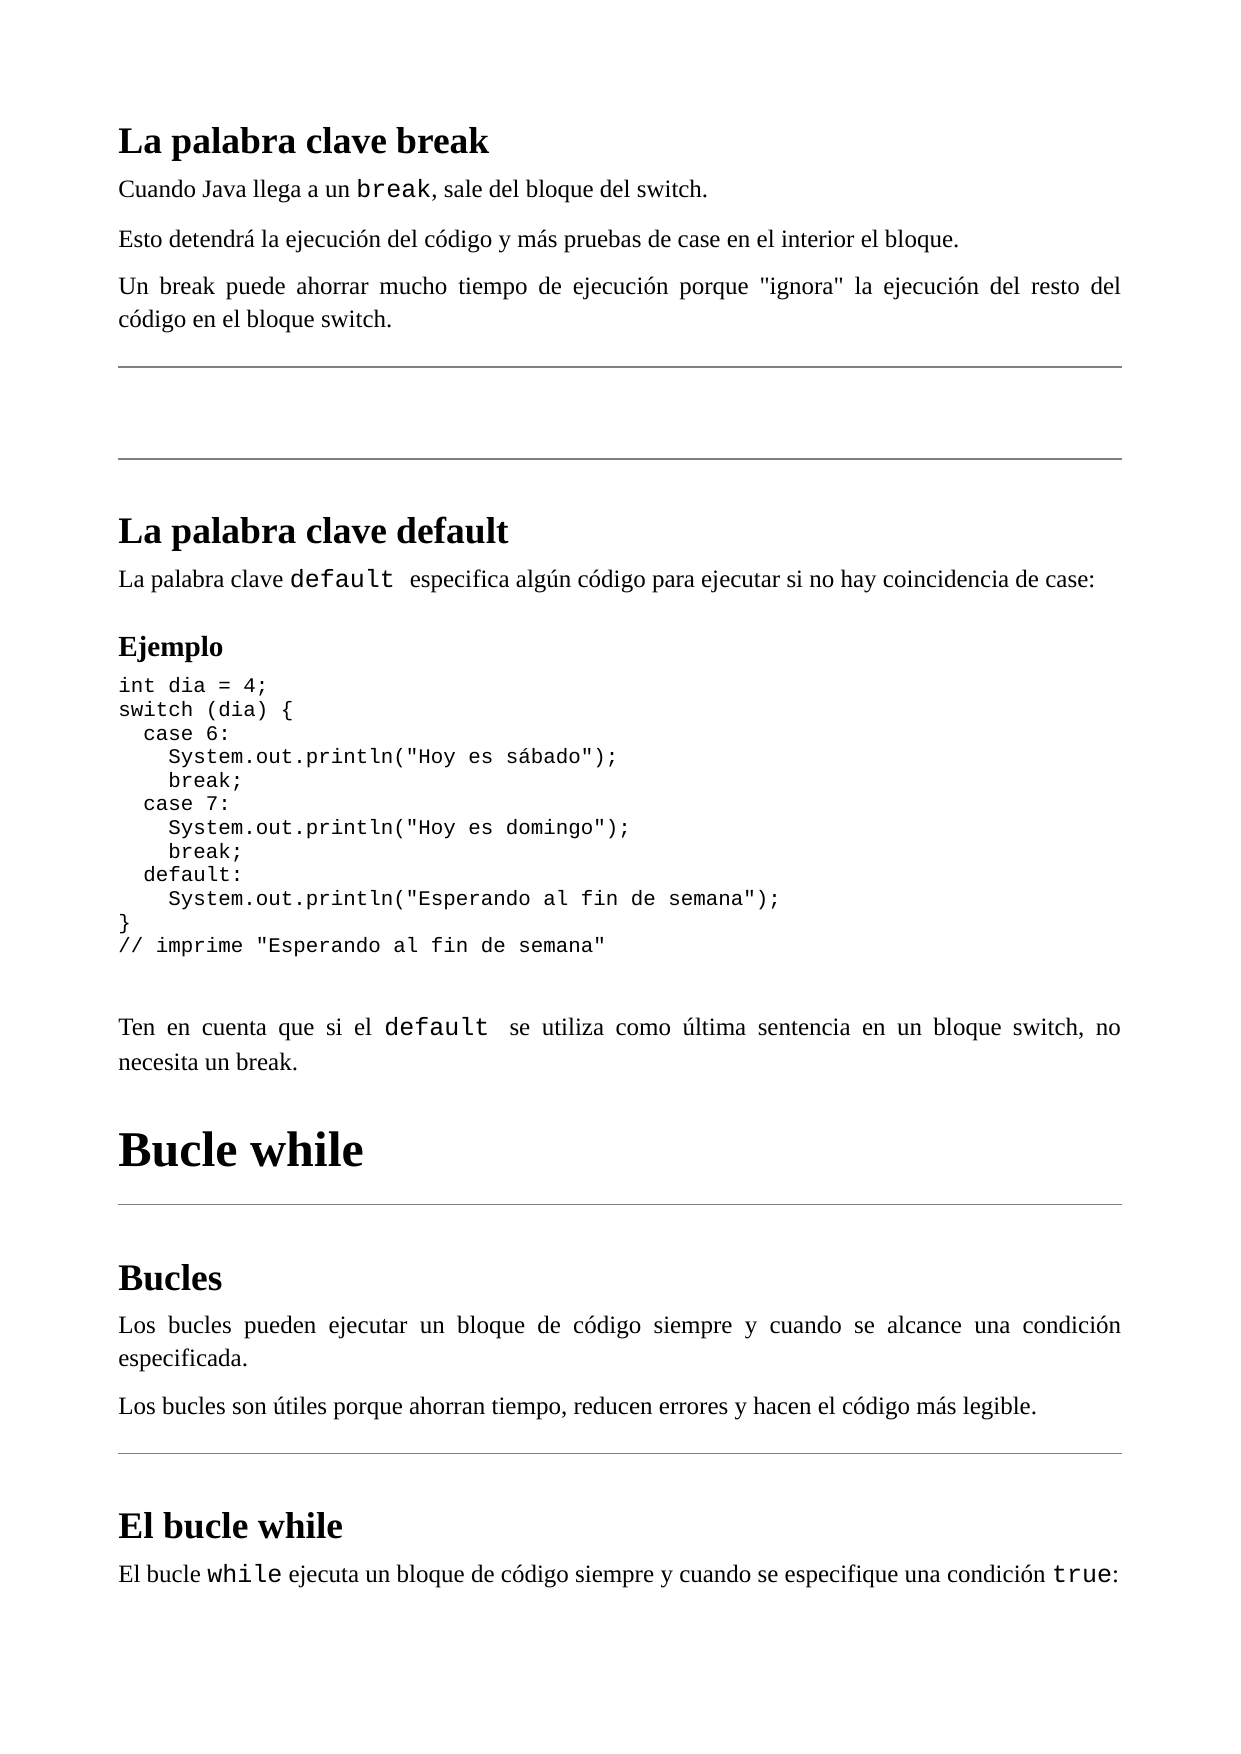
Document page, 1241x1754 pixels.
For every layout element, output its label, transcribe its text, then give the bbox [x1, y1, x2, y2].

text Esto detendrá la ejecución del código y más pruebas de case en el interior el bloque. [118, 224, 1122, 252]
text int dia = 4; [118, 675, 1122, 699]
text // imprime "Esperando al fin de semana" [118, 935, 1122, 959]
text El bucle while ejecuta un bloque de código siempre y cuando se especifique una condición true: [118, 1559, 1122, 1590]
subtitle Ejemplo [118, 629, 1122, 663]
subtitle Bucles [118, 1255, 1122, 1298]
text Cuando Java llega a un break, sale del bloque del switch. [118, 174, 1122, 204]
text break; [118, 841, 1122, 864]
text Un break puede ahorrar mucho tiempo de ejecución porque "ignora" la ejecución del resto del código en el bloque switch. [118, 271, 1122, 333]
text Ten en cuenta que si el default se utiliza como última sentencia en un bloque switch, no necesita un break. [118, 1012, 1122, 1076]
text } [118, 912, 1122, 935]
text break; [118, 770, 1122, 793]
text System.out.println("Hoy es domingo"); [118, 817, 1122, 841]
subtitle Bucle while [118, 1120, 1122, 1177]
text case 7: [118, 793, 1122, 817]
text Los bucles son útiles porque ahorran tiempo, reducen errores y hacen el código más legible. [118, 1391, 1122, 1420]
text La palabra clave default especifica algún código para ejecutar si no hay coincidencia de case: [118, 564, 1122, 595]
subtitle El bucle while [118, 1504, 1122, 1547]
subtitle La palabra clave default [118, 509, 1122, 552]
text System.out.println("Hoy es sábado"); [118, 746, 1122, 770]
text Los bucles pueden ejecutar un bloque de código siempre y cuando se alcance una condición especificada. [118, 1311, 1122, 1372]
text default: [118, 864, 1122, 888]
text switch (dia) { [118, 699, 1122, 722]
text case 6: [118, 722, 1122, 746]
subtitle La palabra clave break [118, 118, 1122, 161]
text System.out.println("Esperando al fin de semana"); [118, 888, 1122, 912]
